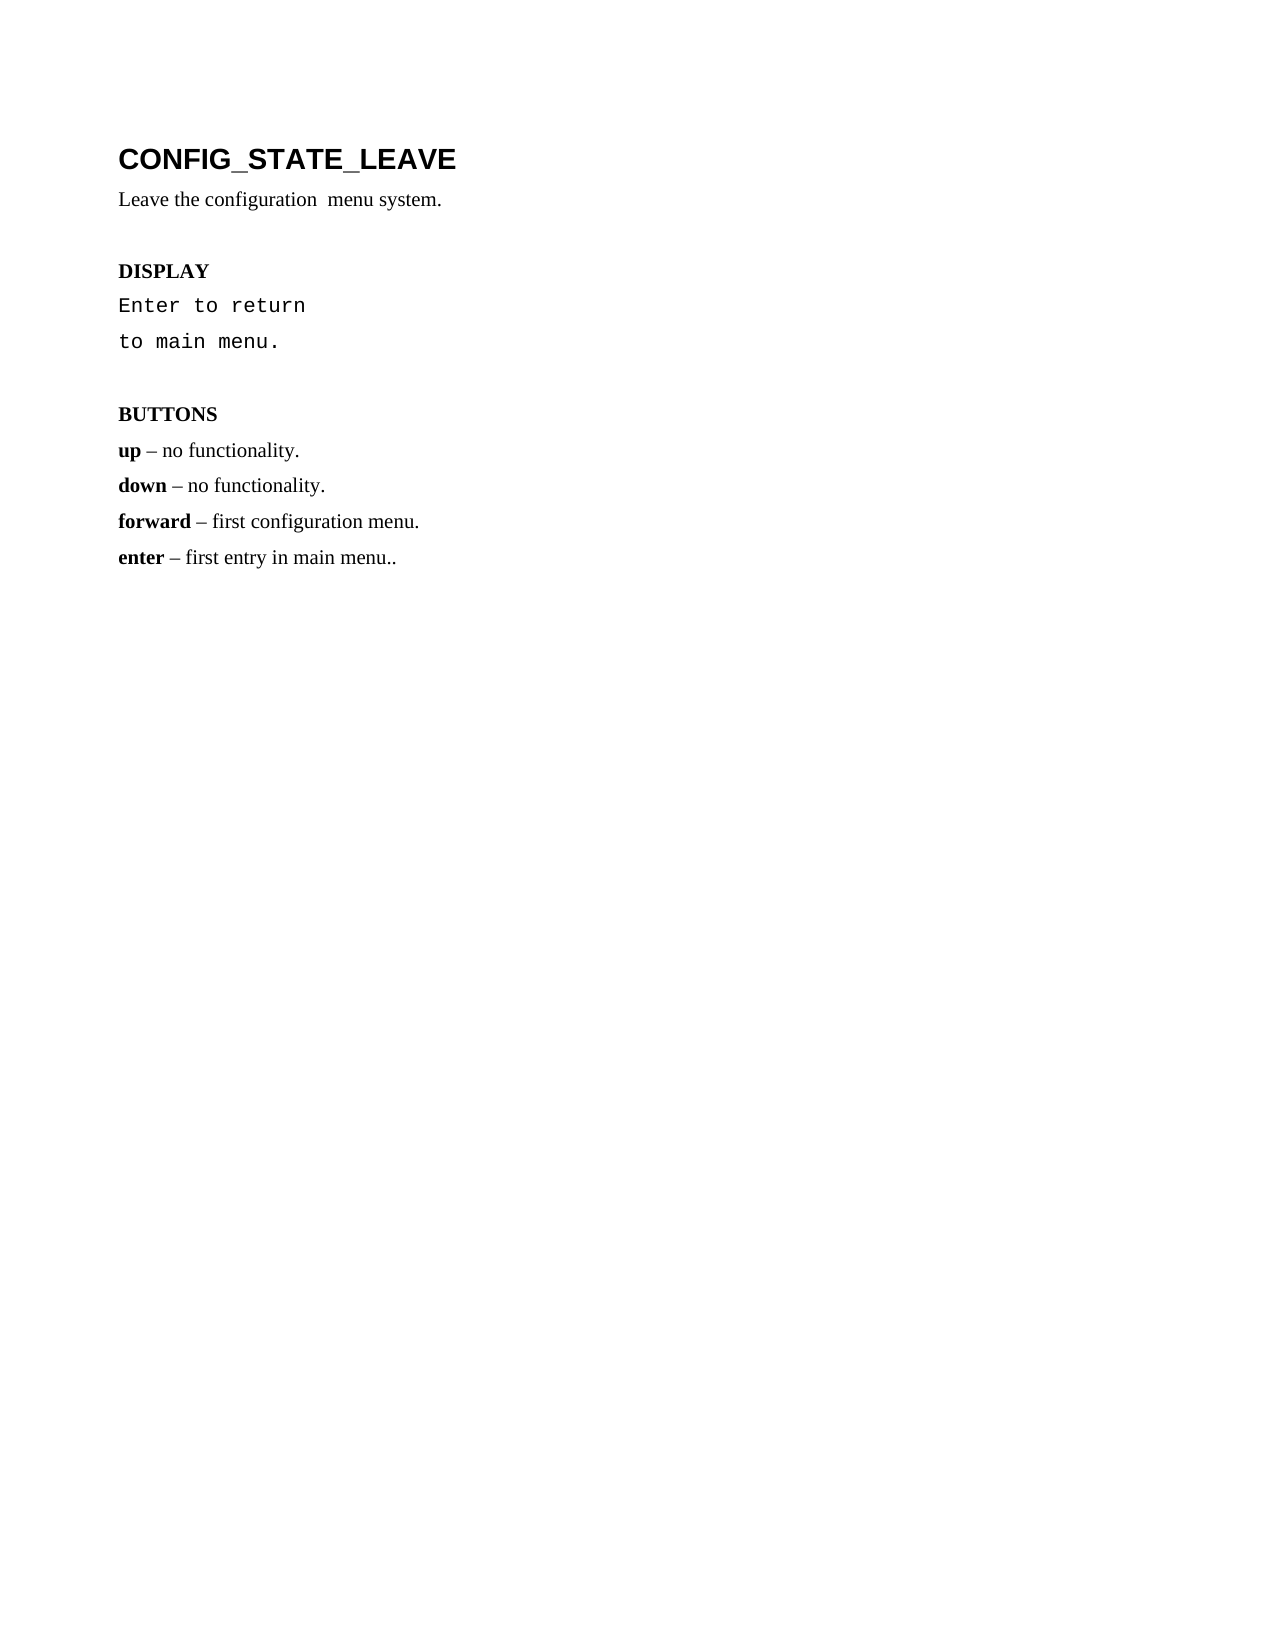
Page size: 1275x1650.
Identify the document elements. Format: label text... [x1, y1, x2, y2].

text forward – first configuration menu. [118, 510, 1157, 533]
subtitle CONFIG_STATE_LEAVE [118, 143, 1157, 176]
text enter – first entry in main menu.. [118, 546, 1157, 569]
text down – no functionality. [118, 474, 1157, 497]
text up – no functionality. [118, 439, 1157, 462]
text to main menu. [118, 331, 1157, 355]
text Leave the configuration menu system. [118, 188, 1157, 211]
text DISPLAY [118, 259, 1157, 283]
text Enter to return [118, 295, 1157, 319]
text BUTTONS [118, 403, 1157, 426]
